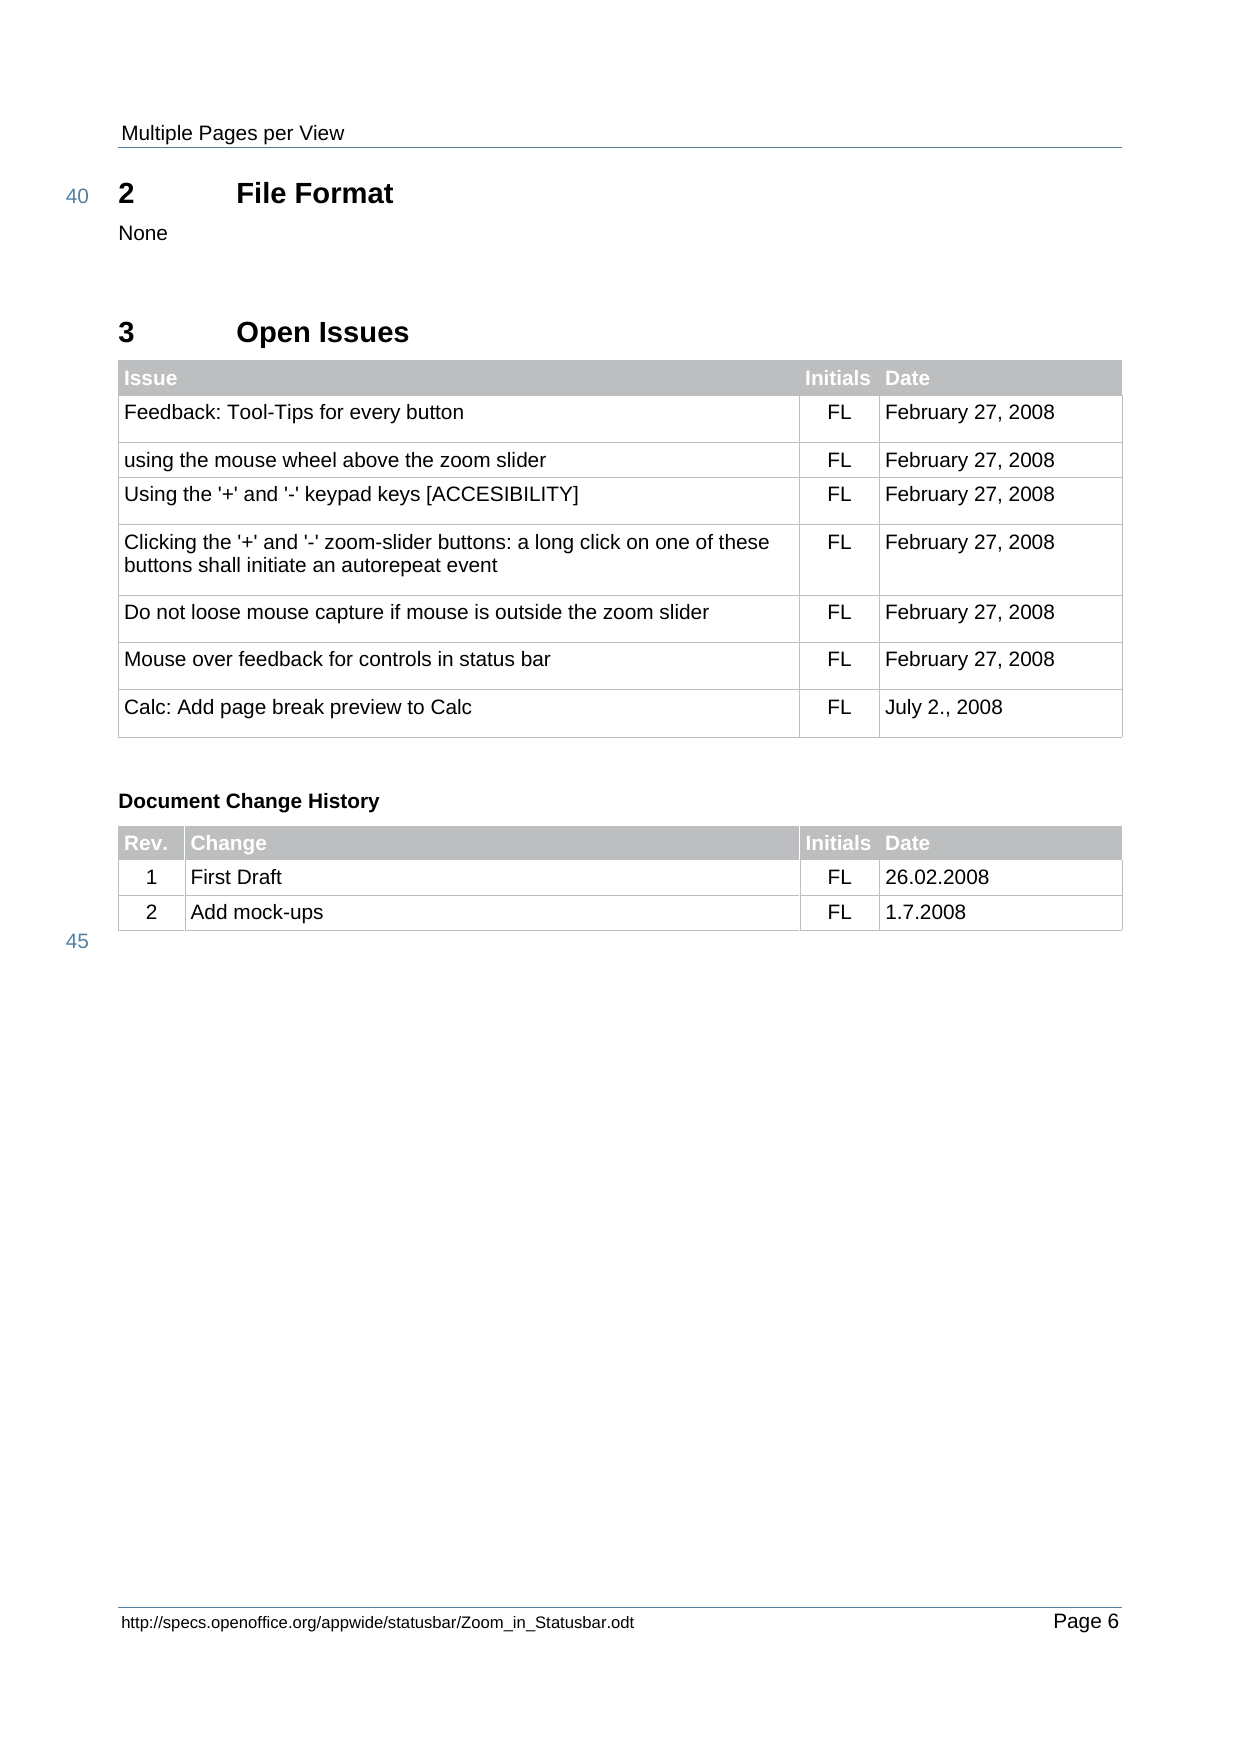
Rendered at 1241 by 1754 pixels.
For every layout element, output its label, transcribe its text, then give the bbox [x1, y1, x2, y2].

table_cell FL [800, 396, 879, 442]
table_cell FL [800, 478, 879, 524]
table_cell FL [800, 643, 879, 689]
table_cell February 27, 2008 [880, 525, 1122, 595]
table_cell First Draft [186, 860, 799, 895]
table_header Date [879, 826, 1122, 860]
table_cell July 2., 2008 [880, 690, 1122, 737]
table_cell 2 [119, 896, 184, 930]
table_cell FL [800, 443, 879, 477]
table_cell February 27, 2008 [880, 478, 1122, 524]
table_cell February 27, 2008 [880, 596, 1122, 642]
table_cell February 27, 2008 [880, 443, 1122, 477]
text None [118, 221, 1122, 244]
table_cell Feedback: Tool-Tips for every button [119, 396, 799, 442]
table_cell 1.7.2008 [880, 896, 1122, 930]
table_header Initials [800, 826, 879, 860]
table_cell February 27, 2008 [880, 396, 1122, 442]
table_cell FL [800, 525, 879, 595]
table_header Issue [118, 360, 799, 395]
subtitle Document Change History [118, 790, 1122, 813]
table_header Initials [799, 360, 879, 395]
table_cell FL [800, 596, 879, 642]
table_header Date [879, 360, 1122, 395]
table_cell 1 [119, 860, 184, 895]
table_cell using the mouse wheel above the zoom slider [119, 443, 799, 477]
table_cell Add mock-ups [186, 896, 799, 930]
table_cell Do not loose mouse capture if mouse is outside the zoom slider [119, 596, 799, 642]
table_cell ­Using the '+' and '-' keypad keys [ACCESIBILITY] [119, 478, 799, 524]
table_cell FL [800, 690, 879, 737]
table_header Change [185, 826, 799, 860]
table_cell Calc: Add page break preview to Calc [119, 690, 799, 737]
table_cell February 27, 2008 [880, 643, 1122, 689]
table_header Rev. [118, 826, 184, 860]
table_cell Mouse over feedback for controls in status bar [119, 643, 799, 689]
subtitle Open Issues [118, 316, 1122, 348]
subtitle File Format [118, 177, 1122, 209]
table_cell FL [801, 896, 879, 930]
table_cell Clicking the '+' and '-' zoom-slider buttons: a long click on one of these buttons shall initiate an autorepeat event [119, 525, 799, 595]
table_cell 26.02.2008 [880, 860, 1122, 895]
table_cell FL [801, 860, 879, 895]
